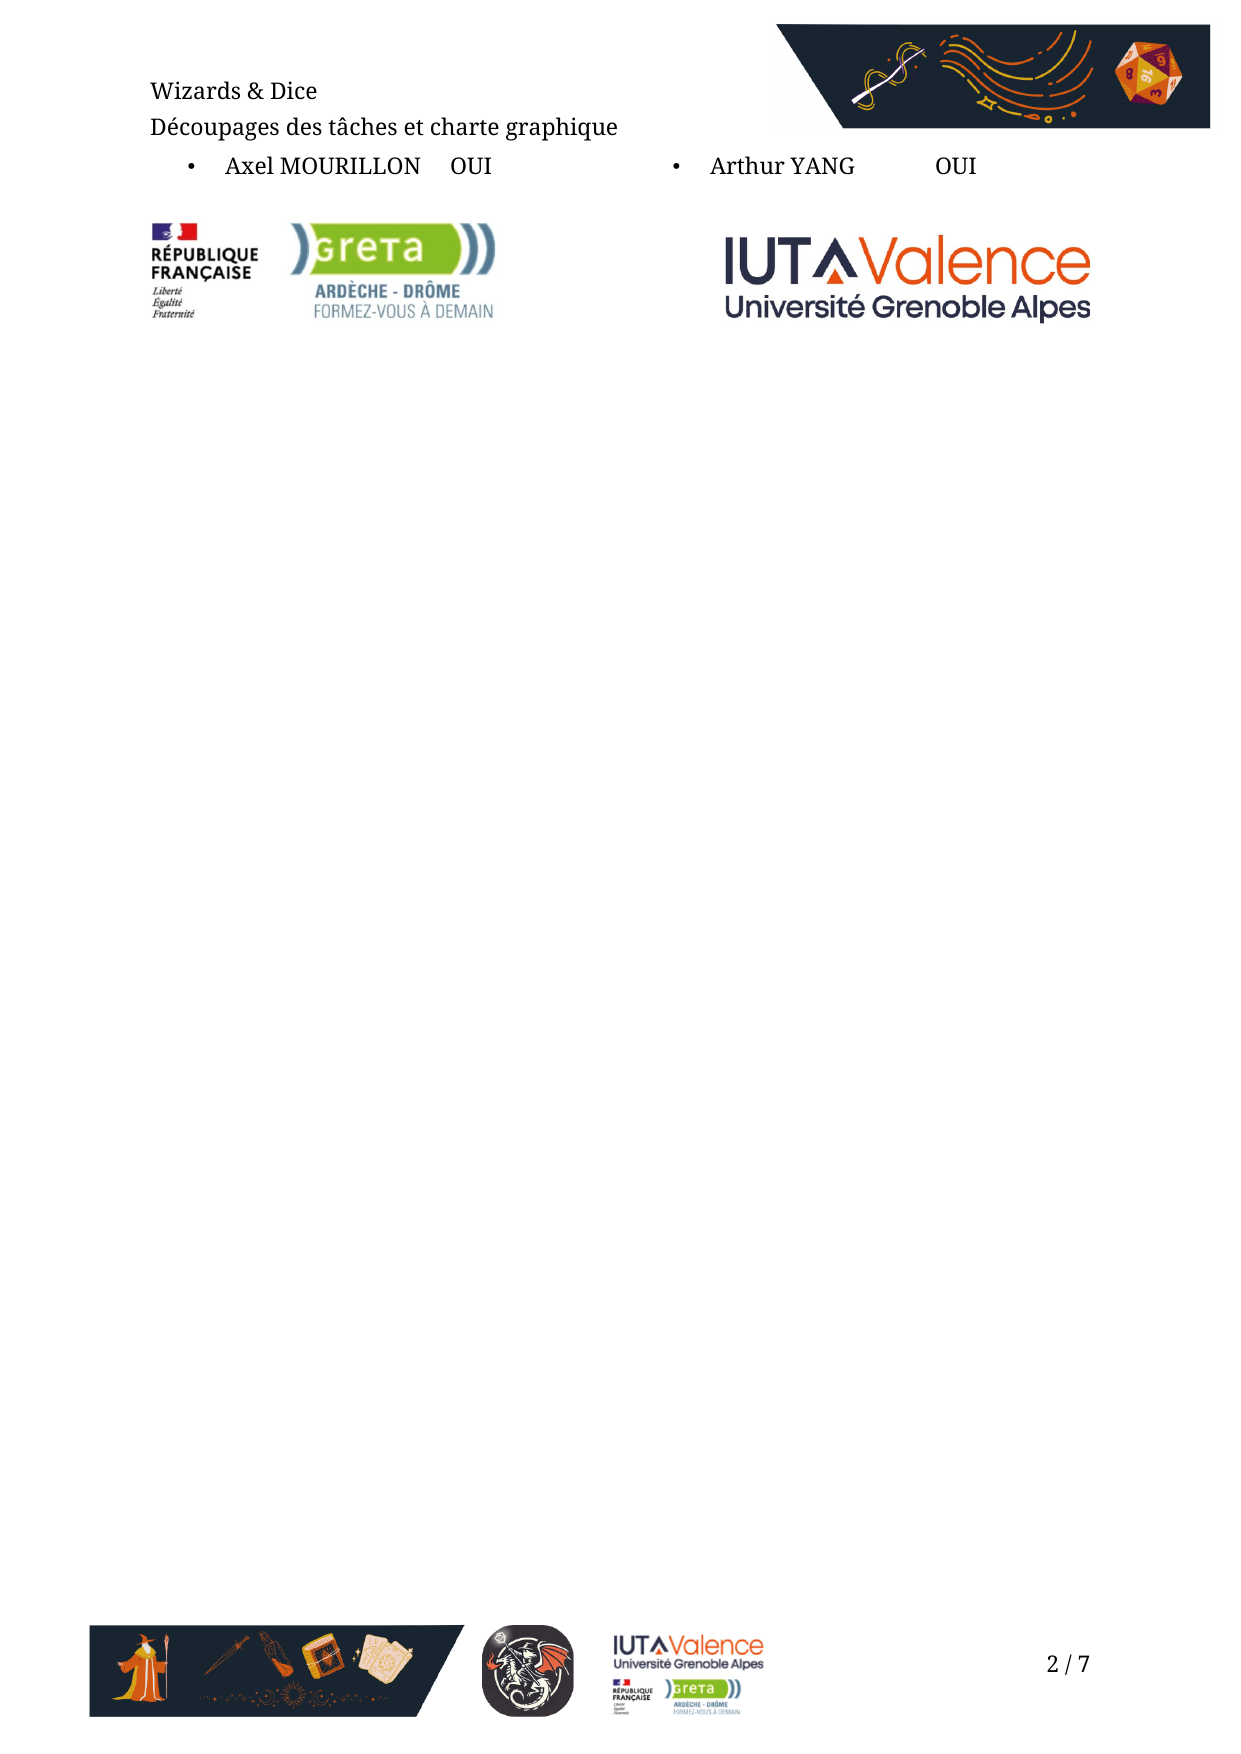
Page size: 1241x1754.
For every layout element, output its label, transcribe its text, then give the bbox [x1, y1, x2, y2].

list Arthur YANG OUI [672, 150, 1090, 181]
list Axel MOURILLON OUI [187, 150, 605, 181]
picture [81, 1614, 788, 1726]
picture [771, 21, 1218, 131]
picture [150, 221, 498, 321]
picture [721, 232, 1091, 324]
